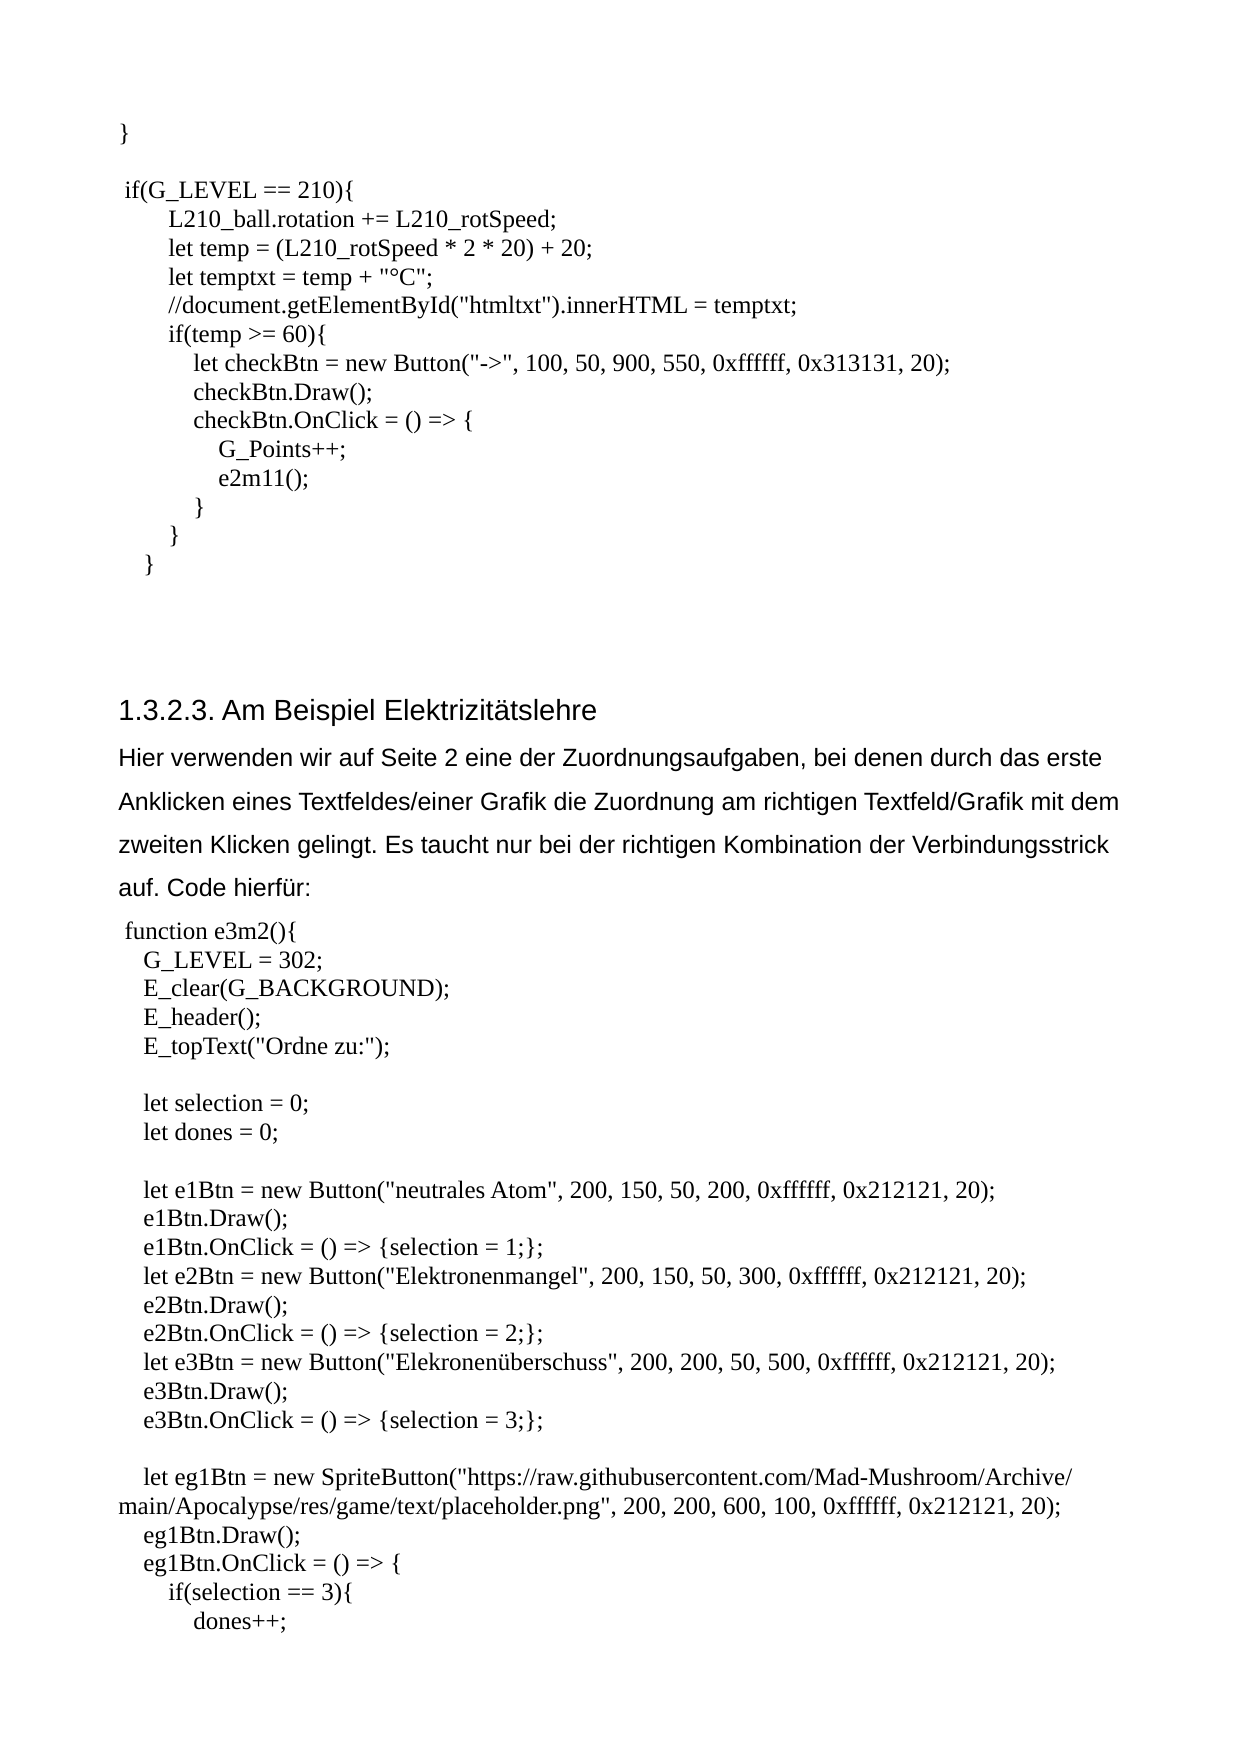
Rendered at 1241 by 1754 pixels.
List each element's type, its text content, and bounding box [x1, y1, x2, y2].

text if(temp >= 60){ [118, 319, 1122, 348]
text e1Btn.Draw(); [118, 1203, 1122, 1232]
text let e1Btn = new Button("neutrales Atom", 200, 150, 50, 200, 0xffffff, 0x212121, 20); [118, 1175, 1122, 1203]
text } [118, 521, 1122, 549]
text E_clear(G_BACKGROUND); [118, 973, 1122, 1002]
text G_Points++; [118, 434, 1122, 463]
text if(G_LEVEL == 210){ [118, 176, 1122, 204]
text 1.3.2.3. Am Beispiel Elektrizitätslehre [118, 693, 1122, 727]
text E_header(); [118, 1002, 1122, 1031]
text e3Btn.Draw(); [118, 1376, 1122, 1405]
text let e2Btn = new Button("Elektronenmangel", 200, 150, 50, 300, 0xffffff, 0x212121, 20); [118, 1261, 1122, 1290]
text e2Btn.OnClick = () => {selection = 2;}; [118, 1318, 1122, 1347]
text e1Btn.OnClick = () => {selection = 1;}; [118, 1232, 1122, 1261]
text //document.getElementById("htmltxt").innerHTML = temptxt; [118, 291, 1122, 319]
text let temp = (L210_rotSpeed * 2 * 20) + 20; [118, 233, 1122, 262]
text let temptxt = temp + "°C"; [118, 262, 1122, 291]
text function e3m2(){ [118, 916, 1122, 945]
text } [118, 549, 1122, 578]
text let e3Btn = new Button("Elekronenüberschuss", 200, 200, 50, 500, 0xffffff, 0x212121, 20); [118, 1347, 1122, 1376]
text e3Btn.OnClick = () => {selection = 3;}; [118, 1405, 1122, 1433]
text } [118, 492, 1122, 521]
text let selection = 0; [118, 1088, 1122, 1117]
text E_topText("Ordne zu:"); [118, 1031, 1122, 1060]
text let dones = 0; [118, 1117, 1122, 1146]
text eg1Btn.Draw(); [118, 1520, 1122, 1548]
text checkBtn.OnClick = () => { [118, 406, 1122, 434]
text eg1Btn.OnClick = () => { [118, 1548, 1122, 1577]
text e2m11(); [118, 463, 1122, 492]
text checkBtn.Draw(); [118, 377, 1122, 406]
text L210_ball.rotation += L210_rotSpeed; [118, 204, 1122, 233]
text let eg1Btn = new SpriteButton("https://raw.githubusercontent.com/Mad-Mushroom/Archive/main/Apocalypse/res/game/text/placeholder.png", 200, 200, 600, 100, 0xffffff, 0x212121, 20); [118, 1462, 1122, 1520]
text let checkBtn = new Button("->", 100, 50, 900, 550, 0xffffff, 0x313131, 20); [118, 348, 1122, 377]
text G_LEVEL = 302; [118, 945, 1122, 973]
text Hier verwenden wir auf Seite 2 eine der Zuordnungsaufgaben, bei denen durch das erste Anklicken eines Textfeldes/einer Grafik die Zuordnung am richtigen Textfeld/Grafik mit dem zweiten Klicken gelingt. Es taucht nur bei der richtigen Kombination der Verbindungsstrick auf. Code hierfür: [118, 743, 1122, 902]
text } [118, 118, 1122, 147]
text if(selection == 3){ [118, 1577, 1122, 1606]
text e2Btn.Draw(); [118, 1290, 1122, 1318]
text dones++; [118, 1606, 1122, 1635]
